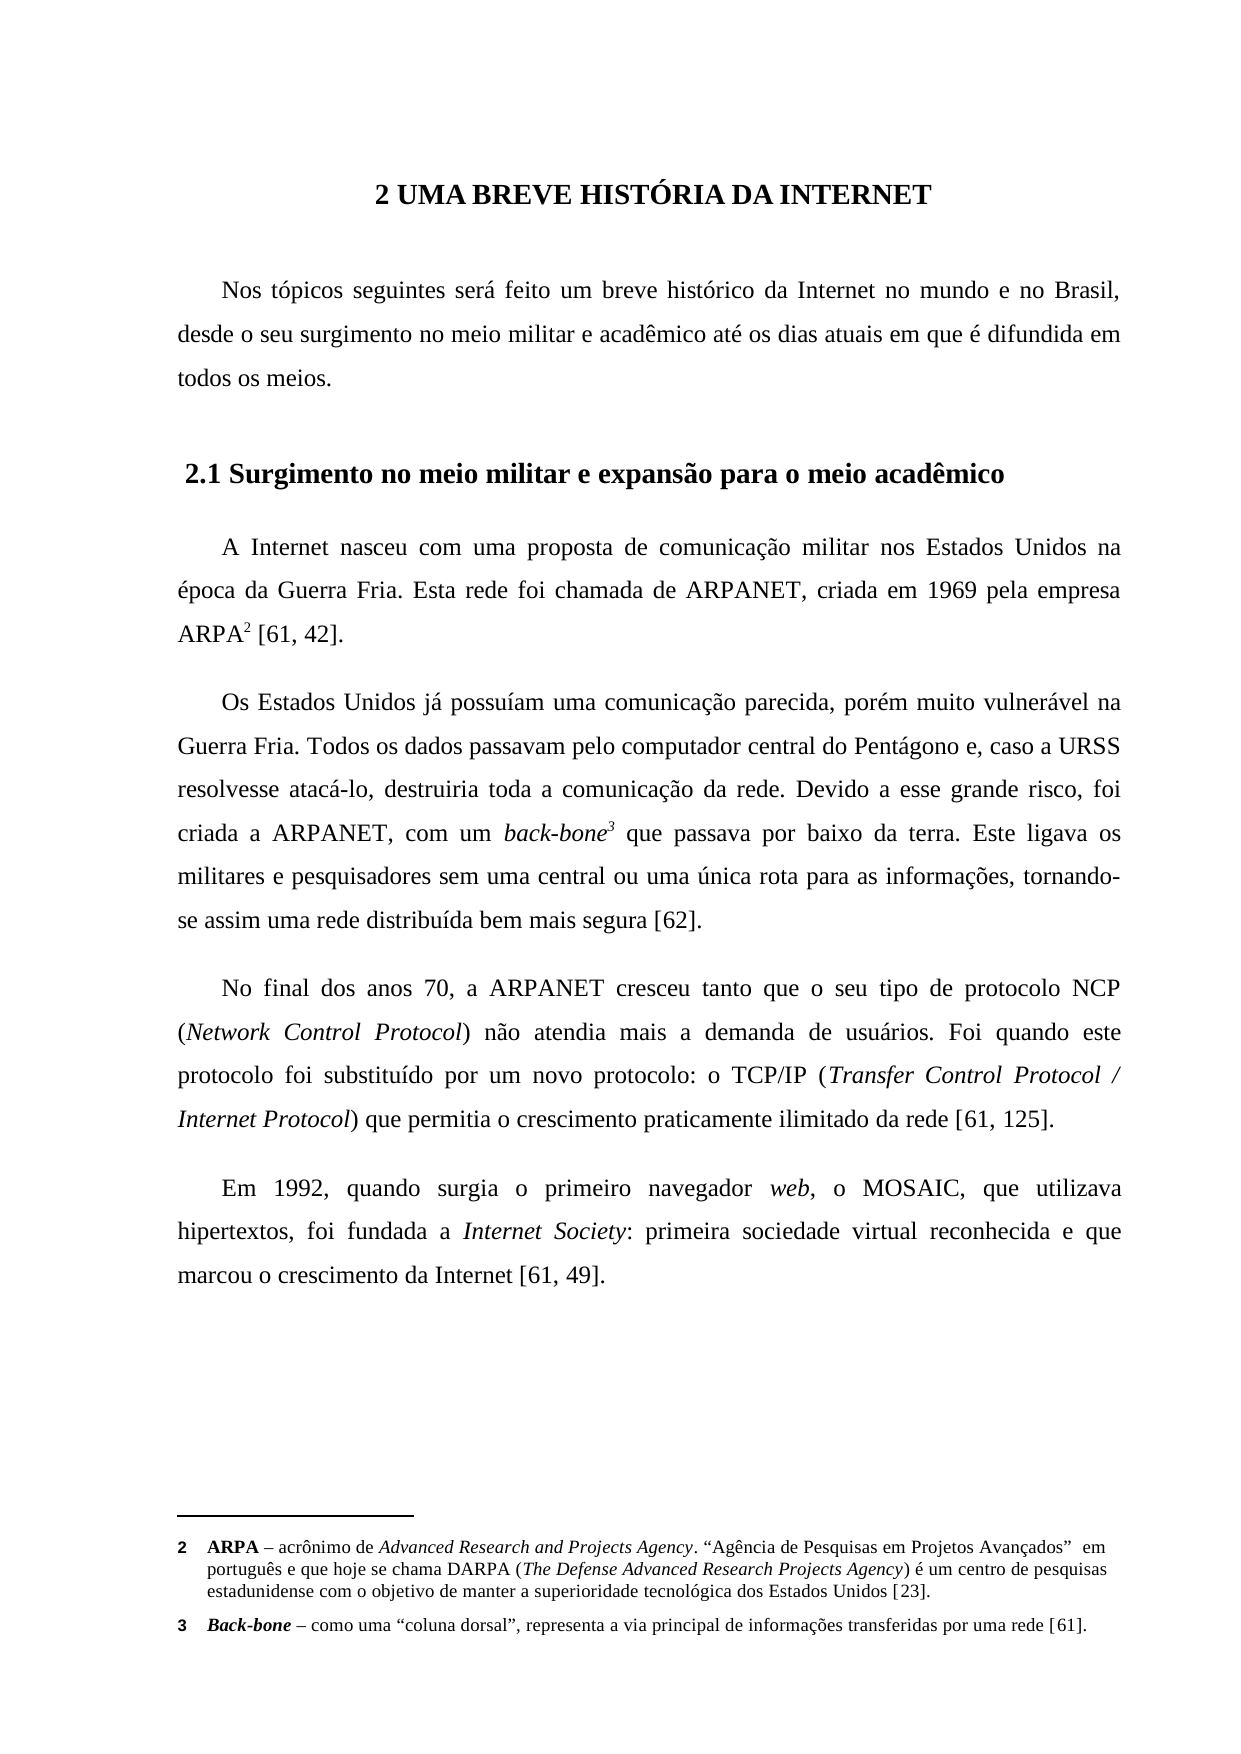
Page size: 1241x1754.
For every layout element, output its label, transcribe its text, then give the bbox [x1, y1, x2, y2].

text Em 1992, quando surgia o primeiro navegador web, o MOSAIC, que utilizava hipertextos, foi fundada a Internet Society: primeira sociedade virtual reconhecida e que marcou o crescimento da Internet [61, 49]. [177, 1172, 1122, 1288]
text Back-bone – como uma “coluna dorsal”, representa a via principal de informações transferidas por uma rede [61]. [177, 1614, 1122, 1636]
text ARPA – acrônimo de Advanced Research and Projects Agency. “Agência de Pesquisas em Projetos Avançados” em português e que hoje se chama DARPA (The Defense Advanced Research Projects Agency) é um centro de pesquisas estadunidense com o objetivo de manter a superioridade tecnológica dos Estados Unidos [23]. [177, 1535, 1122, 1601]
text Os Estados Unidos já possuíam uma comunicação parecida, porém muito vulnerável na Guerra Fria. Todos os dados passavam pelo computador central do Pentágono e, caso a URSS resolvesse atacá-lo, destruiria toda a comunicação da rede. Devido a esse grande risco, foi criada a ARPANET, com um back-bone que passava por baixo da terra. Este ligava os militares e pesquisadores sem uma central ou uma única rota para as informações, tornando-se assim uma rede distribuída bem mais segura [62]. [177, 687, 1122, 934]
text A Internet nasceu com uma proposta de comunicação militar nos Estados Unidos na época da Guerra Fria. Esta rede foi chamada de ARPANET, criada em 1969 pela empresa ARPA [61, 42]. [177, 531, 1122, 647]
subtitle Uma breve história da Internet [177, 177, 1122, 211]
text Nos tópicos seguintes será feito um breve histórico da Internet no mundo e no Brasil, desde o seu surgimento no meio militar e acadêmico até os dias atuais em que é difundida em todos os meios. [177, 275, 1122, 392]
subtitle Surgimento no meio militar e expansão para o meio acadêmico [177, 456, 1122, 489]
text No final dos anos 70, a ARPANET cresceu tanto que o seu tipo de protocolo NCP (Network Control Protocol) não atendia mais a demanda de usuários. Foi quando este protocolo foi substituído por um novo protocolo: o TCP/IP (Transfer Control Protocol / Internet Protocol) que permitia o crescimento praticamente ilimitado da rede [61, 125]. [177, 973, 1122, 1133]
